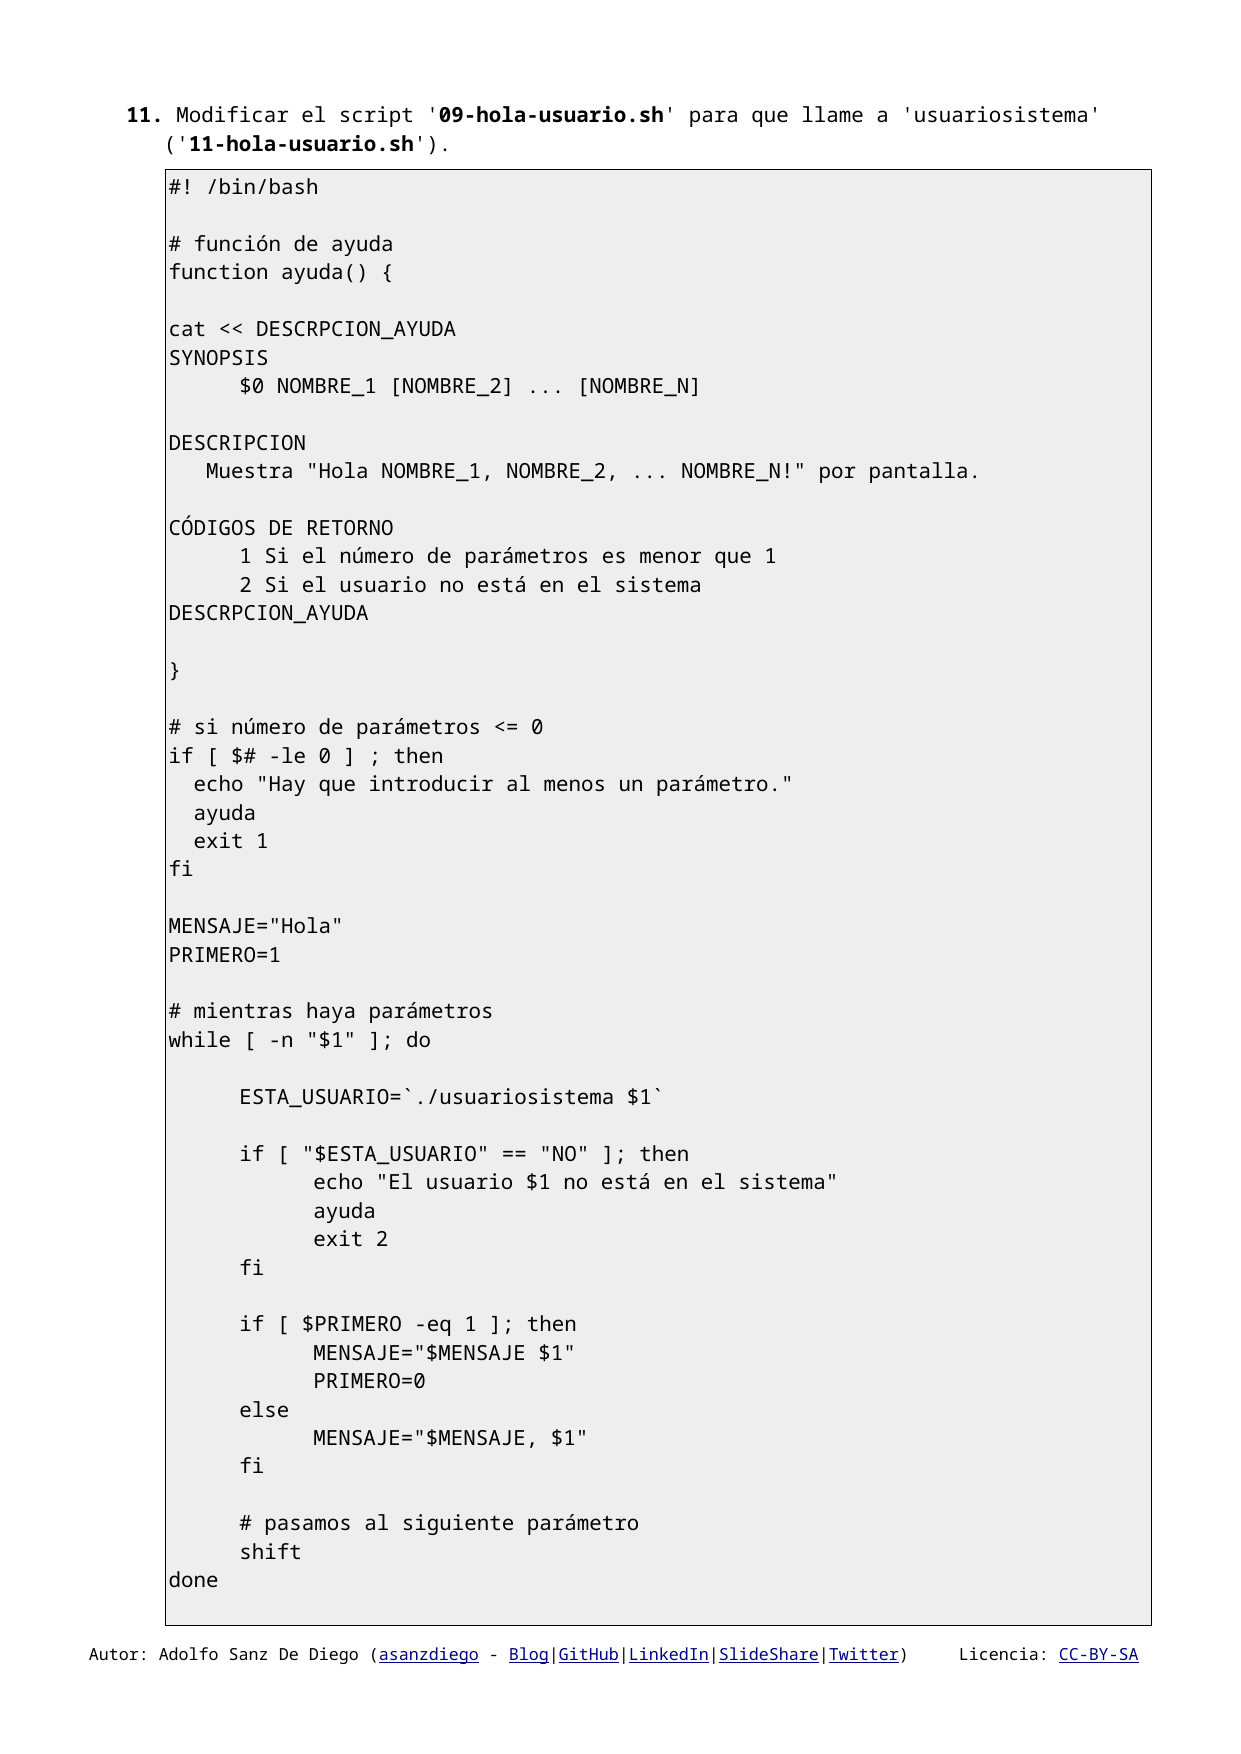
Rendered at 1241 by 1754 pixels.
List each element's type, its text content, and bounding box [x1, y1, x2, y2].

text fi [166, 1449, 1151, 1477]
text echo "El usuario $1 no está en el sistema" [166, 1164, 1151, 1193]
text fi [166, 851, 1151, 880]
text echo "Hay que introducir al menos un parámetro." [166, 766, 1151, 794]
text # si número de parámetros <= 0 [166, 709, 1151, 738]
text Muestra "Hola NOMBRE_1, NOMBRE_2, ... NOMBRE_N!" por pantalla. [166, 453, 1151, 482]
text SYNOPSIS [166, 339, 1151, 368]
text else [166, 1392, 1151, 1420]
text exit 2 [166, 1221, 1151, 1249]
text # mientras haya parámetros [166, 994, 1151, 1022]
text } [166, 652, 1151, 681]
text PRIMERO=0 [166, 1363, 1151, 1392]
text DESCRPCION_AYUDA [166, 596, 1151, 624]
text #! /bin/bash [166, 170, 1151, 197]
text PRIMERO=1 [166, 937, 1151, 965]
text done [166, 1562, 1151, 1591]
text DESCRIPCION [166, 425, 1151, 453]
text # pasamos al siguiente parámetro [166, 1506, 1151, 1534]
text fi [166, 1249, 1151, 1278]
text # función de ayuda [166, 226, 1151, 254]
text ESTA_USUARIO=`./usuariosistema $1` [166, 1079, 1151, 1107]
text CÓDIGOS DE RETORNO [166, 510, 1151, 539]
text cat << DESCRPCION_AYUDA [166, 311, 1151, 339]
text $0 NOMBRE_1 [NOMBRE_2] ... [NOMBRE_N] [166, 368, 1151, 396]
text MENSAJE="Hola" [166, 908, 1151, 937]
text 1 Si el número de parámetros es menor que 1 [166, 539, 1151, 567]
text shift [166, 1534, 1151, 1562]
text while [ -n "$1" ]; do [166, 1022, 1151, 1051]
text function ayuda() { [166, 254, 1151, 283]
text ayuda [166, 1193, 1151, 1221]
text if [ $# -le 0 ] ; then [166, 738, 1151, 766]
text MENSAJE="$MENSAJE $1" [166, 1335, 1151, 1363]
text if [ "$ESTA_USUARIO" == "NO" ]; then [166, 1136, 1151, 1164]
list Modificar el script '09-hola-usuario.sh' para que llame a 'usuariosistema' ('11-hola-usuario.sh'). [126, 100, 1152, 157]
text if [ $PRIMERO -eq 1 ]; then [166, 1306, 1151, 1335]
text 2 Si el usuario no está en el sistema [166, 567, 1151, 596]
text exit 1 [166, 823, 1151, 851]
text ayuda [166, 794, 1151, 823]
text MENSAJE="$MENSAJE, $1" [166, 1420, 1151, 1449]
